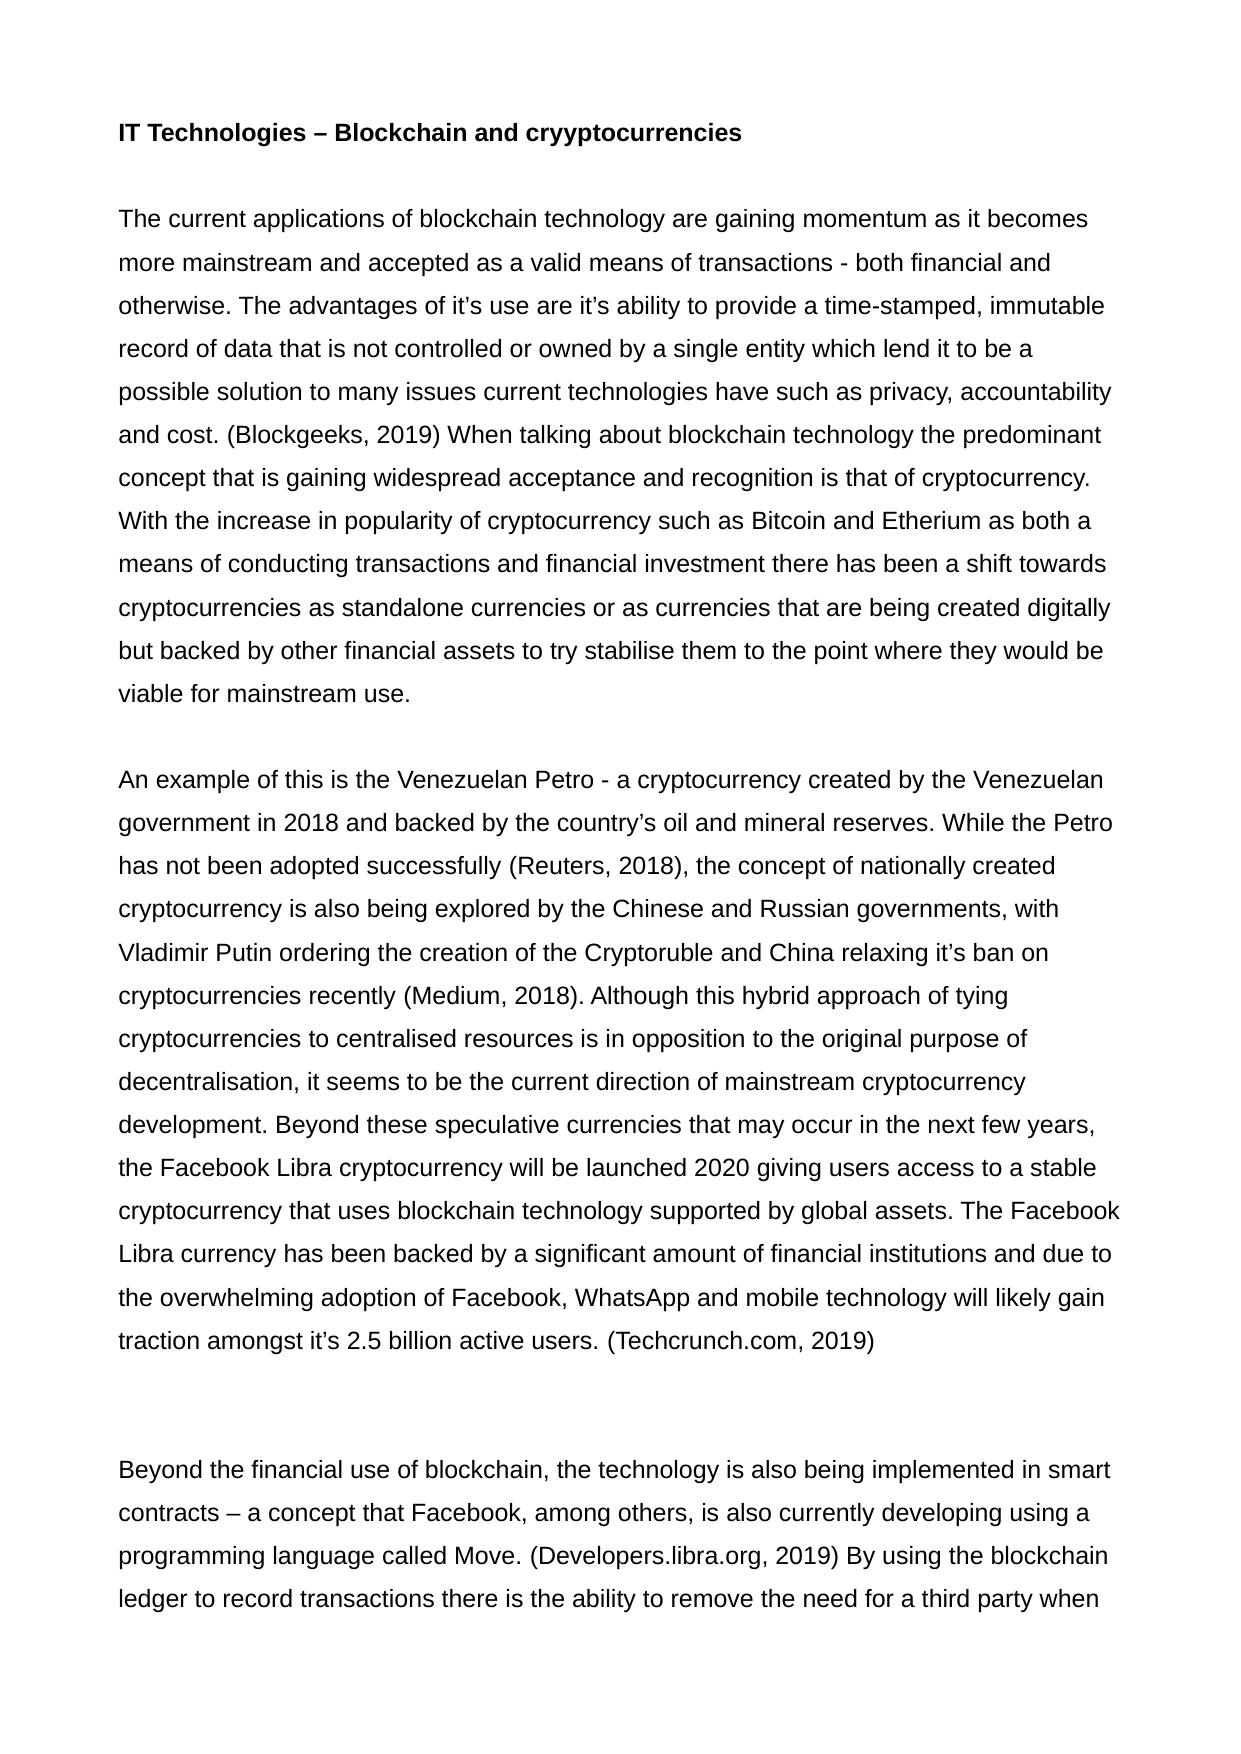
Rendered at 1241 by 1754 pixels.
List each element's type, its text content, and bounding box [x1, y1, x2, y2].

text IT Technologies – Blockchain and cryyptocurrencies [118, 118, 1122, 147]
text The current applications of blockchain technology are gaining momentum as it becomes more mainstream and accepted as a valid means of transactions - both financial and otherwise. The advantages of it’s use are it’s ability to provide a time-stamped, immutable record of data that is not controlled or owned by a single entity which lend it to be a possible solution to many issues current technologies have such as privacy, accountability and cost. (Blockgeeks, 2019) When talking about blockchain technology the predominant concept that is gaining widespread acceptance and recognition is that of cryptocurrency. With the increase in popularity of cryptocurrency such as Bitcoin and Etherium as both a means of conducting transactions and financial investment there has been a shift towards cryptocurrencies as standalone currencies or as currencies that are being created digitally but backed by other financial assets to try stabilise them to the point where they would be viable for mainstream use. [118, 204, 1122, 707]
text Beyond the financial use of blockchain, the technology is also being implemented in smart contracts – a concept that Facebook, among others, is also currently developing using a programming language called Move. (Developers.libra.org, 2019) By using the blockchain ledger to record transactions there is the ability to remove the need for a third party when [118, 1455, 1122, 1613]
text An example of this is the Venezuelan Petro - a cryptocurrency created by the Venezuelan government in 2018 and backed by the country’s oil and mineral reserves. While the Petro has not been adopted successfully (Reuters, 2018), the concept of nationally created cryptocurrency is also being explored by the Chinese and Russian governments, with Vladimir Putin ordering the creation of the Cryptoruble and China relaxing it’s ban on cryptocurrencies recently (Medium, 2018). Although this hybrid approach of tying cryptocurrencies to centralised resources is in opposition to the original purpose of decentralisation, it seems to be the current direction of mainstream cryptocurrency development. Beyond these speculative currencies that may occur in the next few years, the Facebook Libra cryptocurrency will be launched 2020 giving users access to a stable cryptocurrency that uses blockchain technology supported by global assets. The Facebook Libra currency has been backed by a significant amount of financial institutions and due to the overwhelming adoption of Facebook, WhatsApp and mobile technology will likely gain traction amongst it’s 2.5 billion active users. (Techcrunch.com, 2019) [118, 765, 1122, 1354]
